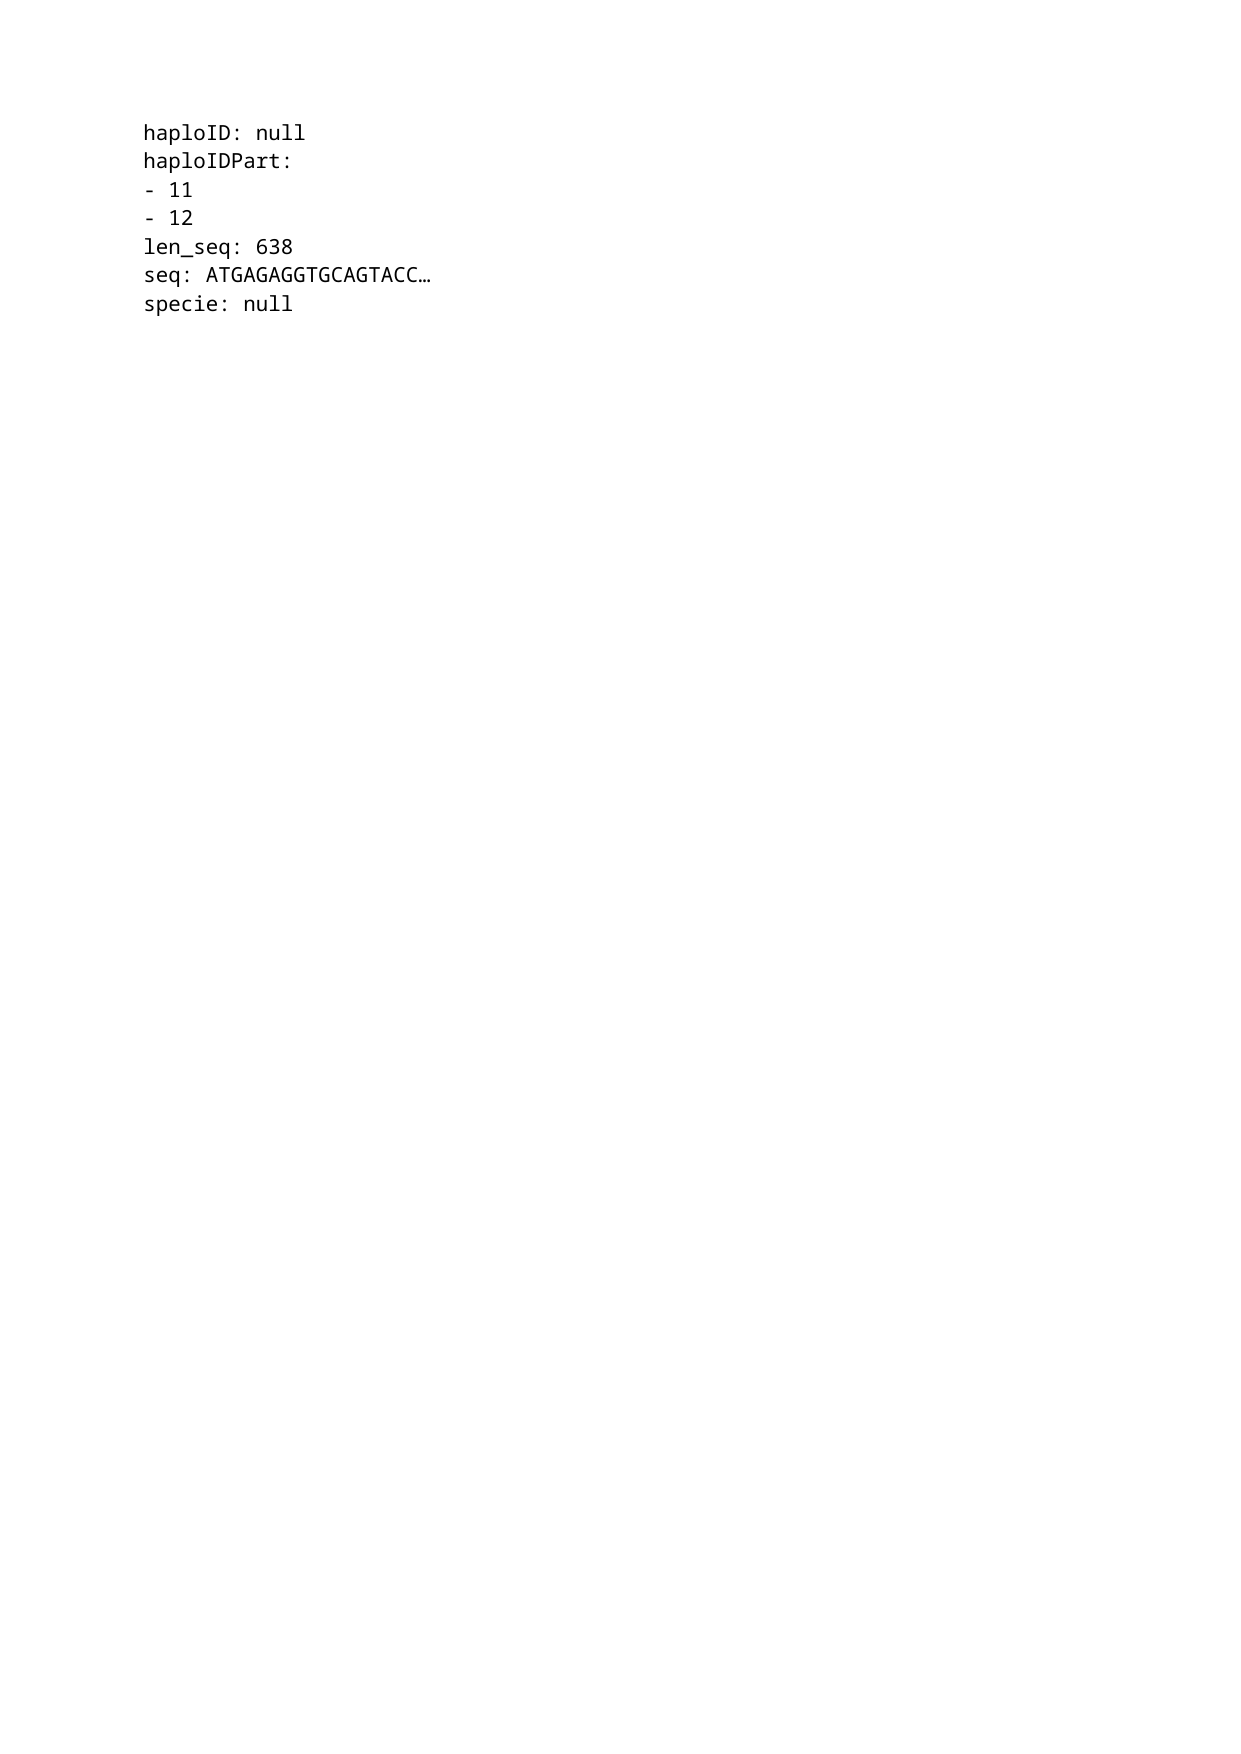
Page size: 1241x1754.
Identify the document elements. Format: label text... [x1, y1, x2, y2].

text - 11 [118, 175, 1122, 203]
text - 12 [118, 203, 1122, 232]
text haploID: null [118, 118, 1122, 147]
text specie: null [118, 289, 1122, 317]
text seq: ATGAGAGGTGCAGTACC… [118, 260, 1122, 289]
text len_seq: 638 [118, 232, 1122, 260]
text haploIDPart: [118, 147, 1122, 175]
